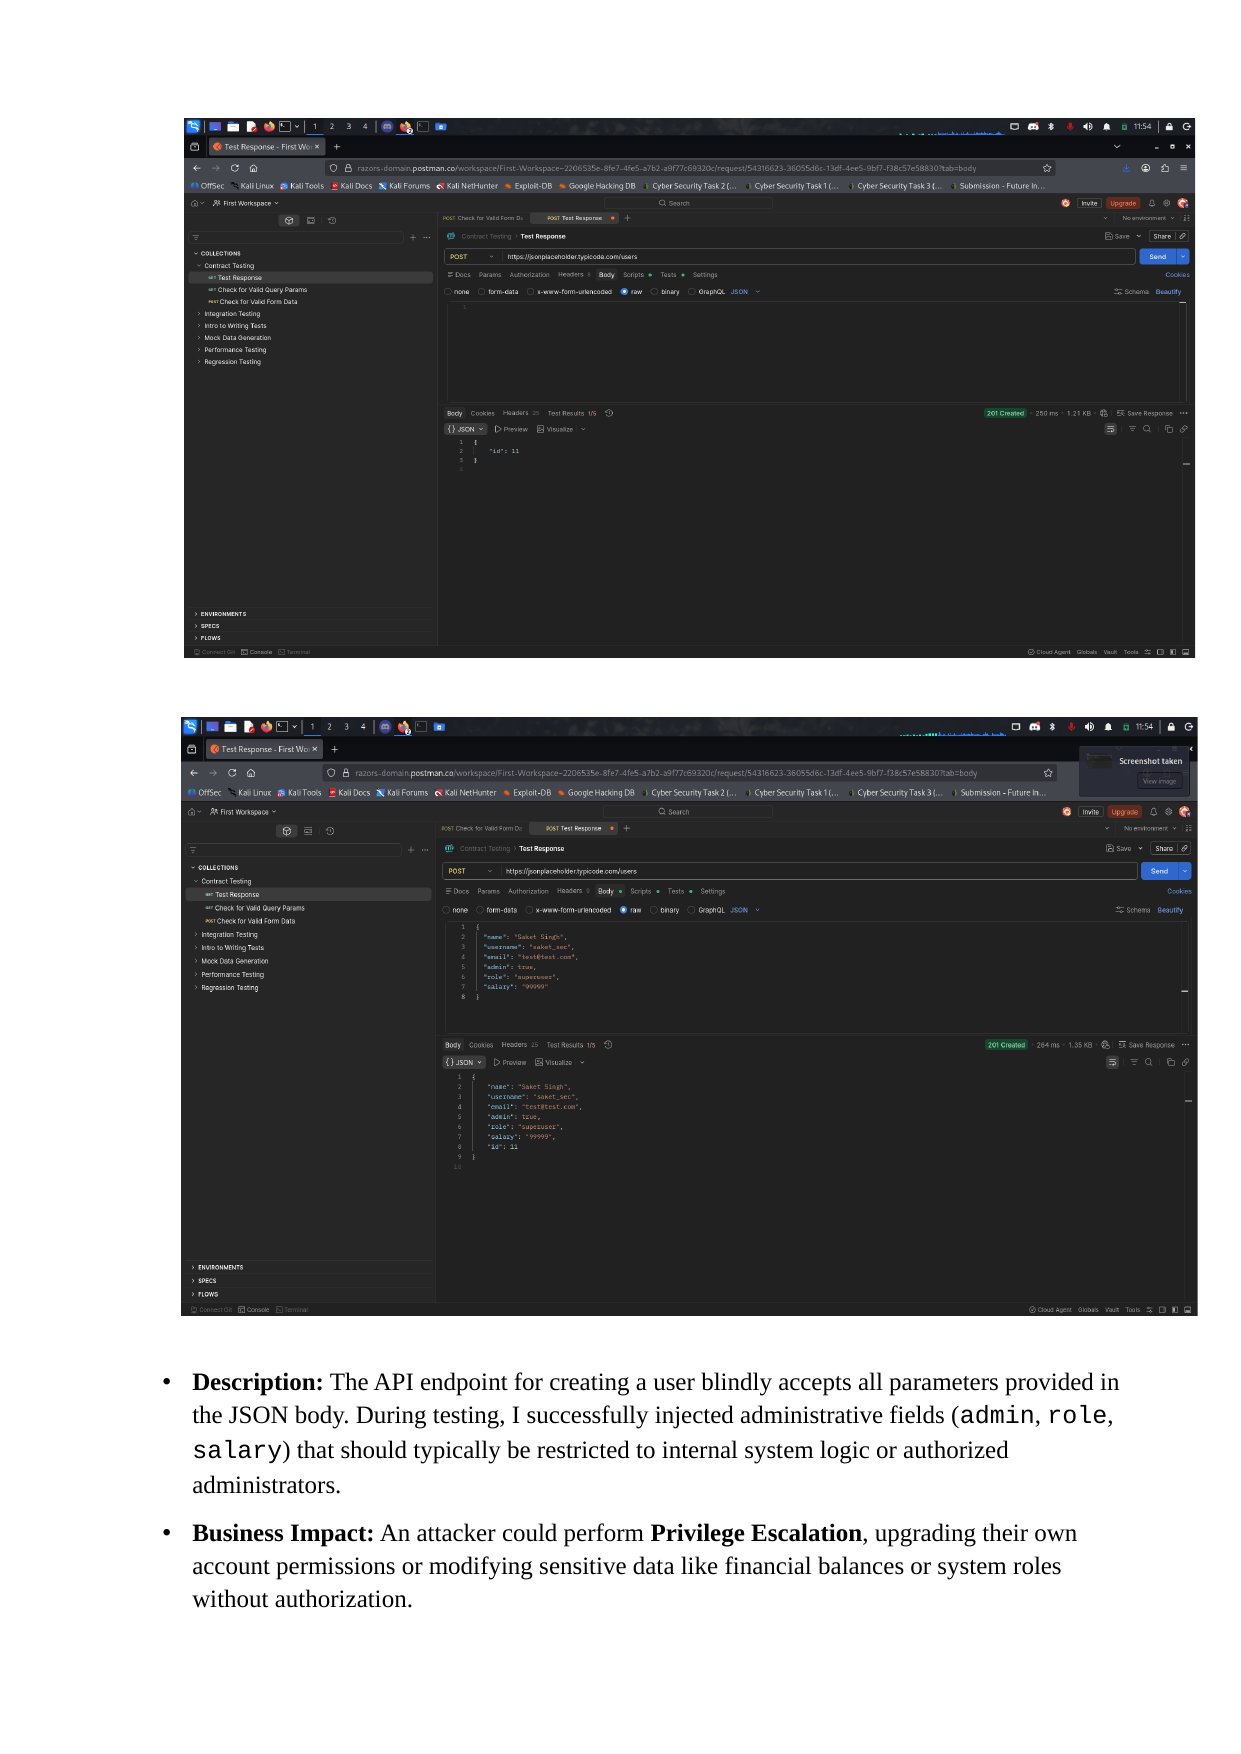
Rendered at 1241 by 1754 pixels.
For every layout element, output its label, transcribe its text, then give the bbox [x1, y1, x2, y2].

picture [184, 118, 1196, 658]
list Business Impact: An attacker could perform Privilege Escalation, upgrading their own account permissions or modifying sensitive data like financial balances or system roles without authorization. [162, 1518, 1122, 1613]
list Description: The API endpoint for creating a user blindly accepts all parameters provided in the JSON body. During testing, I successfully injected administrative fields (admin, role, salary) that should typically be restricted to internal system logic or authorized administrators. [162, 1367, 1122, 1499]
picture [181, 717, 1198, 1316]
